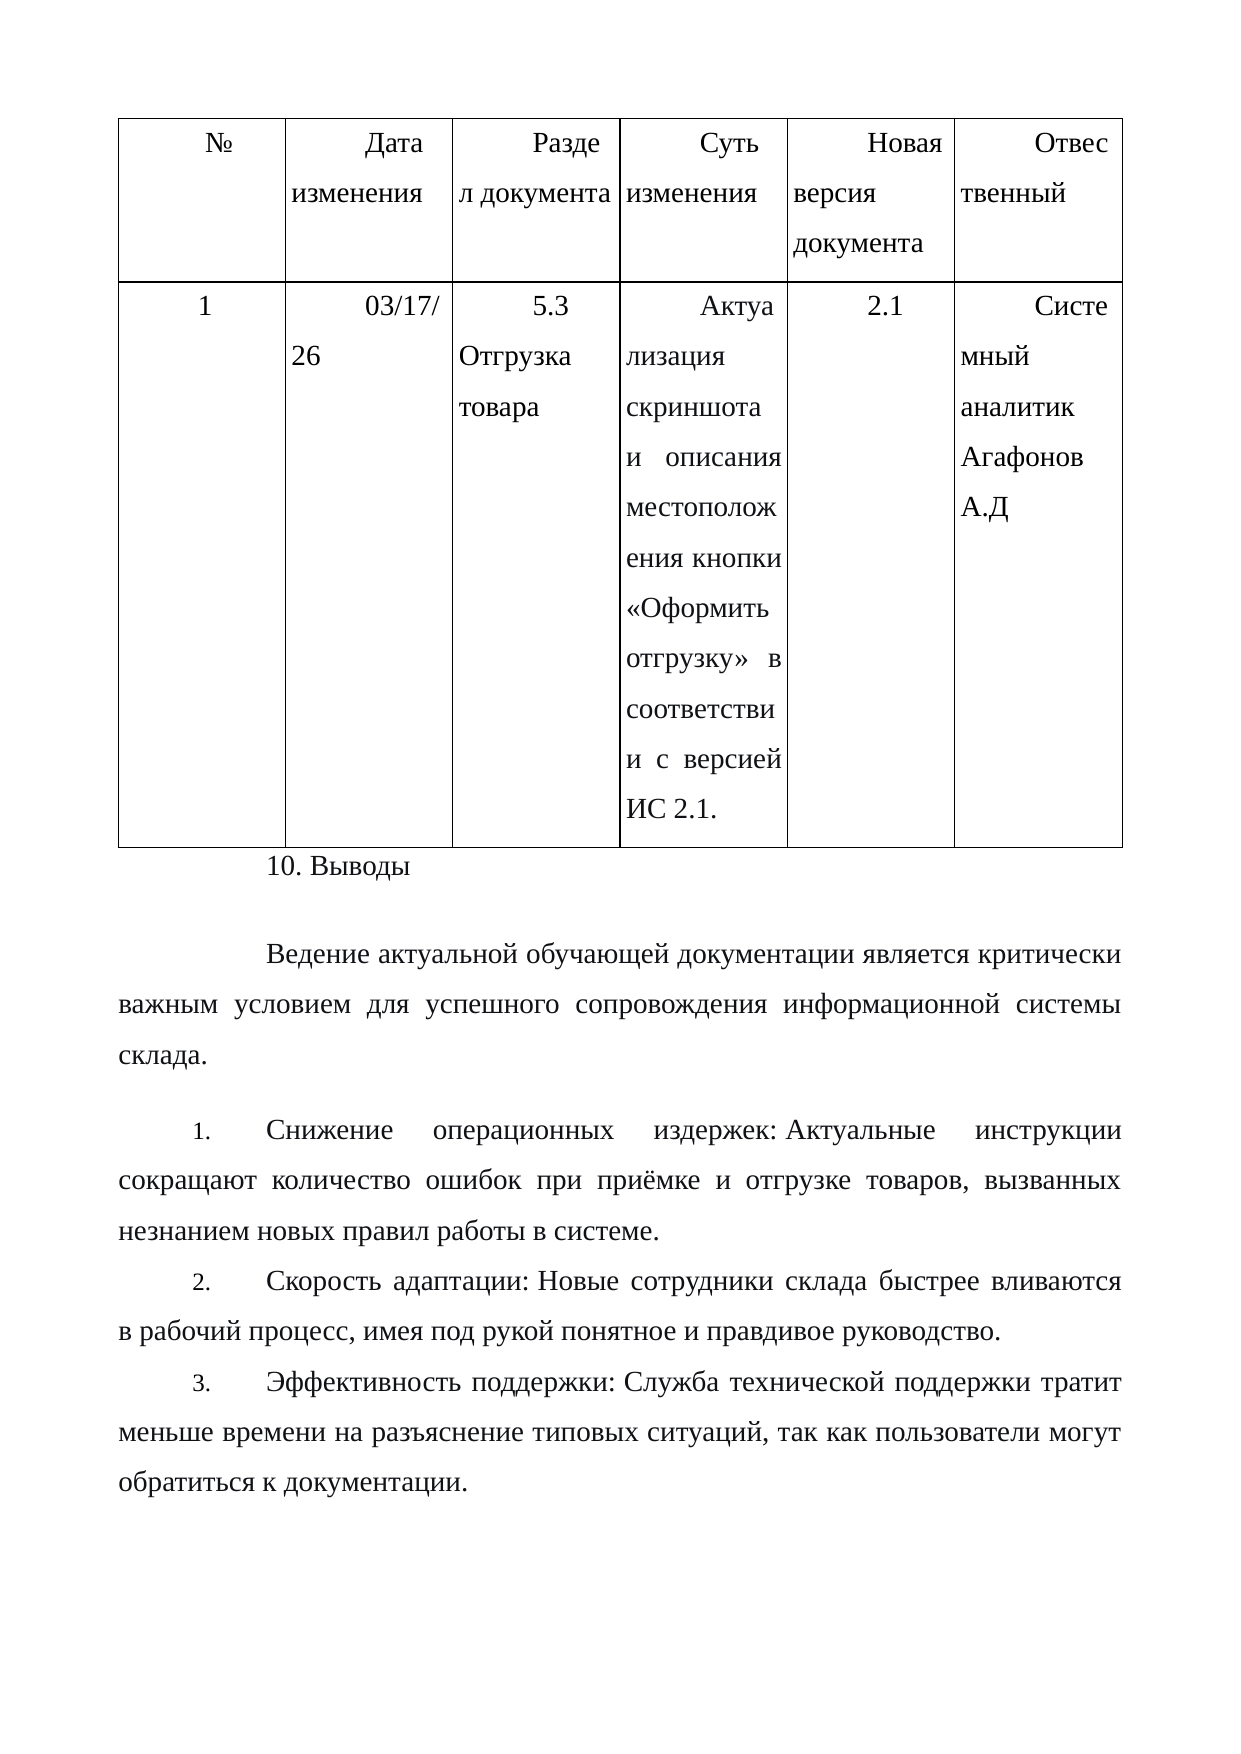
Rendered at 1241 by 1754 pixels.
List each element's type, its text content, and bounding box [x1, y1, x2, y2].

table_cell Актуализация скриншота и описания местоположения кнопки «Оформить отгрузку» в соответствии с версией ИС 2.1. [621, 283, 787, 847]
table_cell 17.03.26 [286, 283, 452, 847]
list Скорость адаптации: Новые сотрудники склада быстрее вливаются в рабочий процесс, имея под рукой понятное и правдивое руководство. [118, 1263, 1122, 1347]
text Ведение актуальной обучающей документации является критически важным условием для успешного сопровождения информационной системы склада. [118, 936, 1122, 1070]
table_header Дата изменения [286, 119, 452, 281]
table_header № [119, 119, 285, 281]
list Снижение операционных издержек: Актуальные инструкции сокращают количество ошибок при приёмке и отгрузке товаров, вызванных незнанием новых правил работы в системе. [118, 1112, 1122, 1246]
table_cell 2.1 [788, 283, 954, 847]
table_cell 5.3 Отгрузка товара [453, 283, 619, 847]
table_header Суть изменения [621, 119, 787, 281]
table_header Отвественный [955, 119, 1122, 281]
list Эффективность поддержки: Служба технической поддержки тратит меньше времени на разъяснение типовых ситуаций, так как пользователи могут обратиться к документации. [118, 1364, 1122, 1498]
table_cell Системный аналитик Агафонов А.Д [955, 283, 1122, 847]
table_header Раздел документа [453, 119, 619, 281]
subtitle 10. Выводы [118, 848, 1122, 882]
table_header Новая версия документа [788, 119, 954, 281]
table_cell 1 [119, 283, 285, 847]
